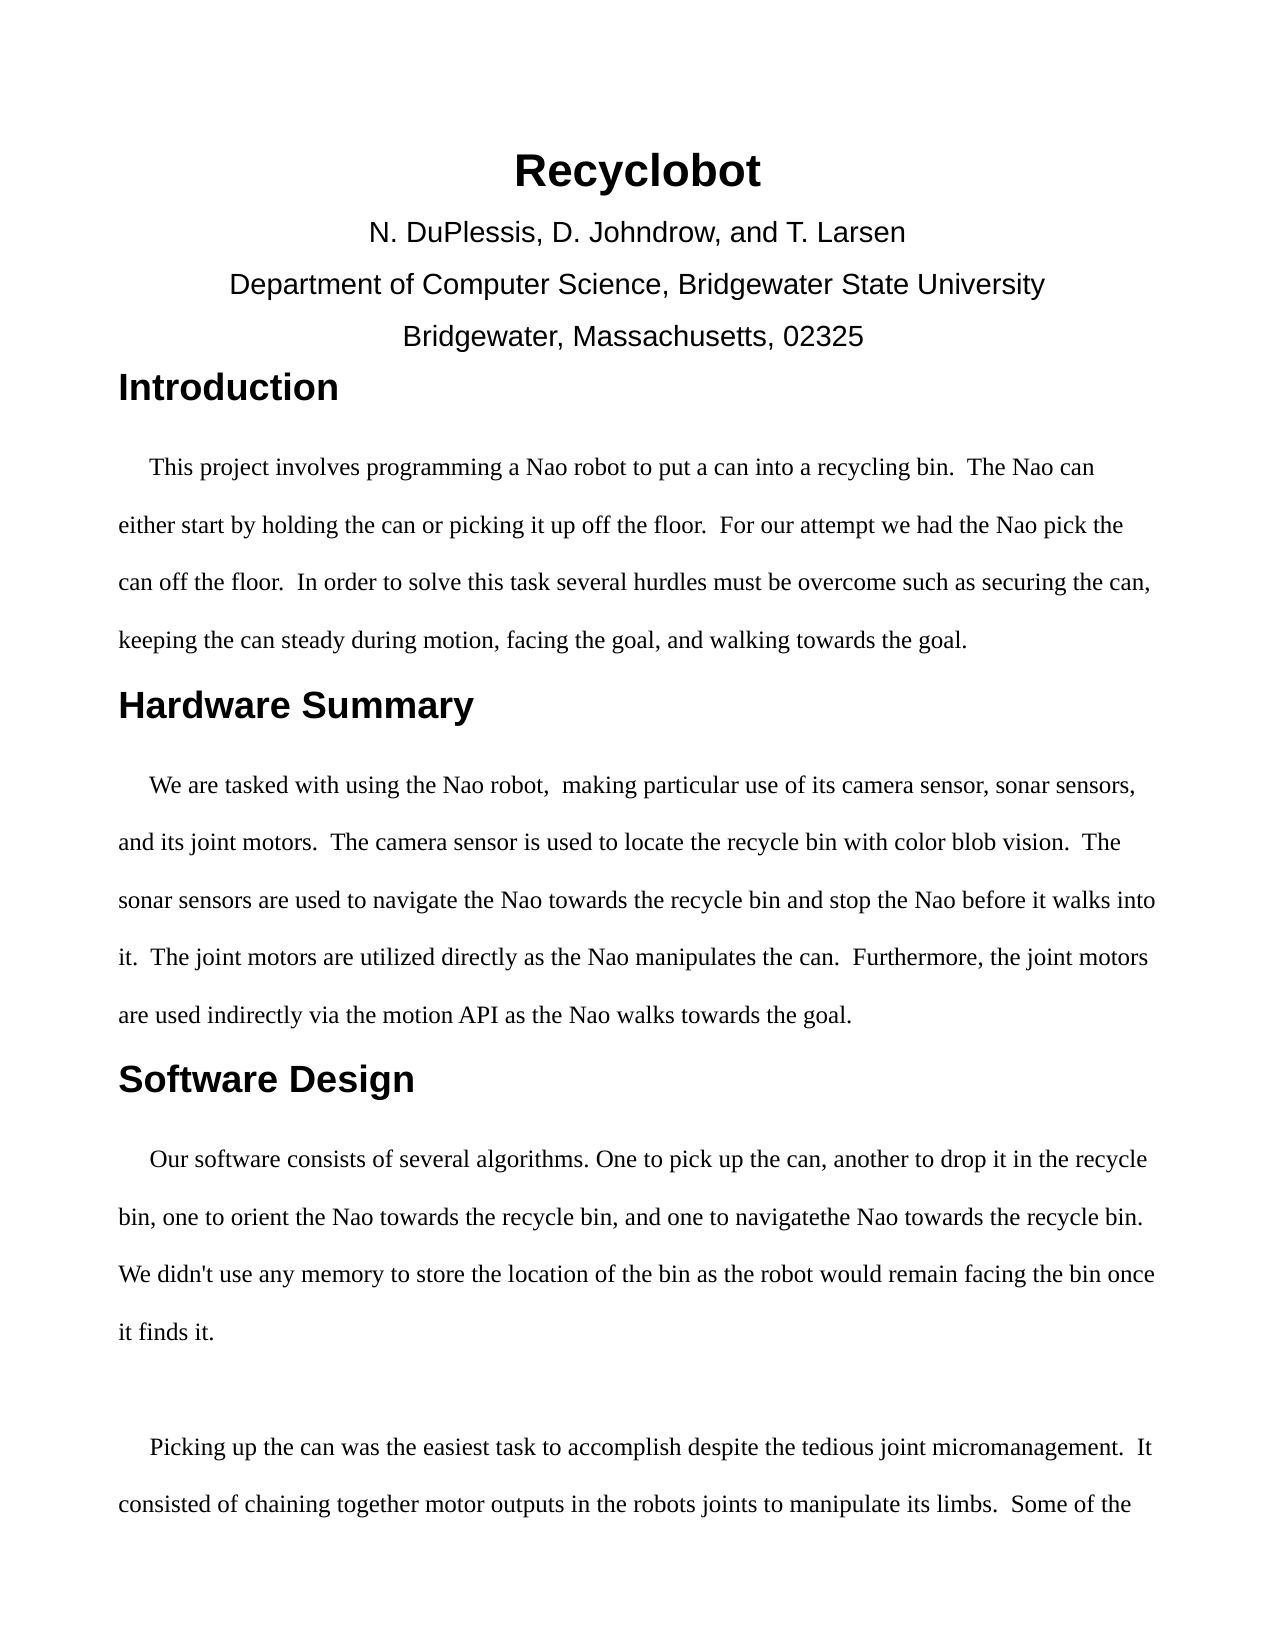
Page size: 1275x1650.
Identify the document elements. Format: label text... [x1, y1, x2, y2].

subtitle N. DuPlessis, D. Johndrow, and T. Larsen [118, 214, 1157, 248]
subtitle Bridgewater, Massachusetts, 02325 [118, 319, 1157, 353]
text Picking up the can was the easiest task to accomplish despite the tedious joint micromanagement. It consisted of chaining together motor outputs in the robots joints to manipulate its limbs. Some of the [118, 1432, 1157, 1518]
text This project involves programming a Nao robot to put a can into a recycling bin. The Nao can either start by holding the can or picking it up off the floor. For our attempt we had the Nao pick the can off the floor. In order to solve this task several hurdles must be overcome such as securing the can, keeping the can steady during motion, facing the goal, and walking towards the goal. [118, 452, 1157, 654]
text We are tasked with using the Nao robot, making particular use of its camera sensor, sonar sensors, and its joint motors. The camera sensor is used to locate the recycle bin with color blob vision. The sonar sensors are used to navigate the Nao towards the recycle bin and stop the Nao before it walks into it. The joint motors are utilized directly as the Nao manipulates the can. Furthermore, the joint motors are used indirectly via the motion API as the Nao walks towards the goal. [118, 770, 1157, 1028]
subtitle Department of Computer Science, Bridgewater State University [118, 267, 1157, 300]
subtitle Introduction [118, 365, 1157, 409]
text Our software consists of several algorithms. One to pick up the can, another to drop it in the recycle bin, one to orient the Nao towards the recycle bin, and one to navigatethe Nao towards the recycle bin. We didn't use any memory to store the location of the bin as the robot would remain facing the bin once it finds it. [118, 1144, 1157, 1346]
subtitle Software Design [118, 1057, 1157, 1101]
title Recyclobot [118, 143, 1157, 196]
subtitle Hardware Summary [118, 682, 1157, 726]
